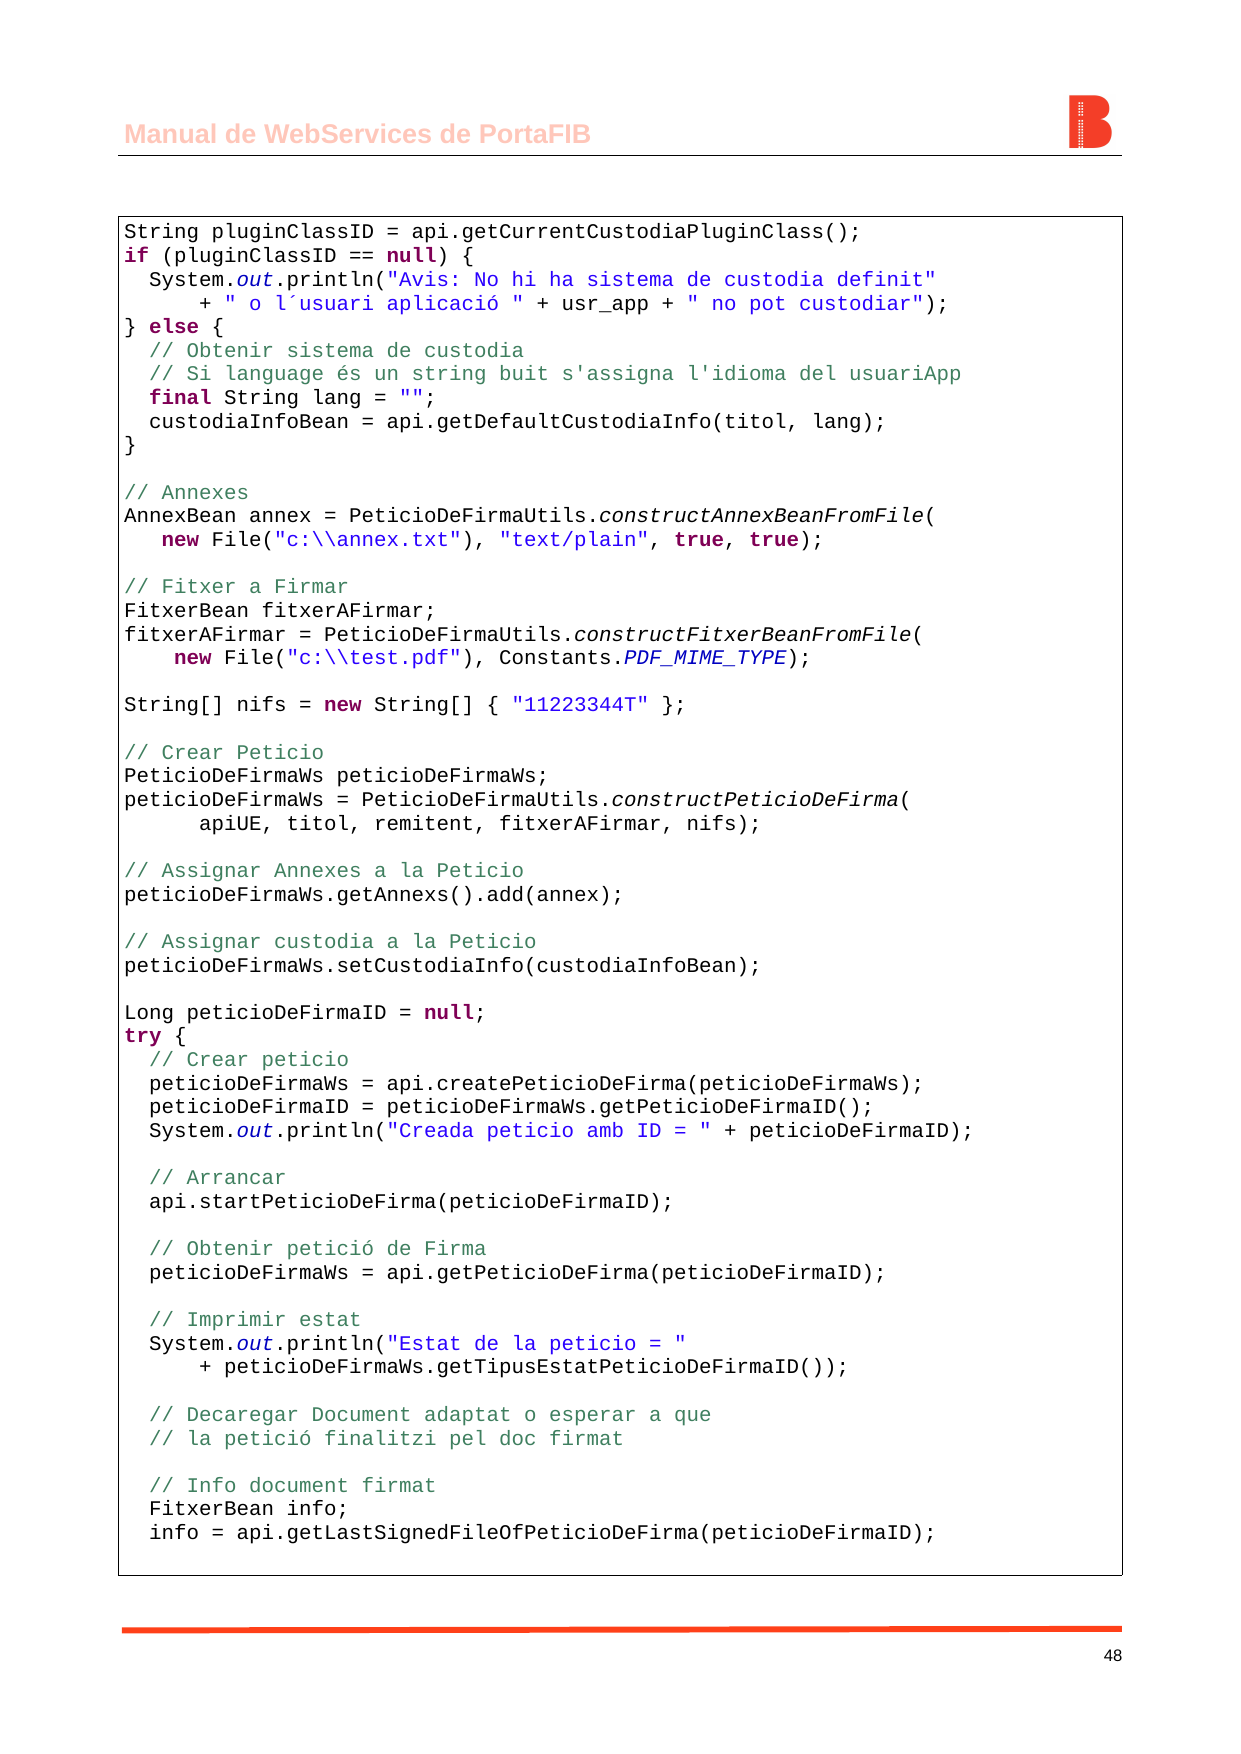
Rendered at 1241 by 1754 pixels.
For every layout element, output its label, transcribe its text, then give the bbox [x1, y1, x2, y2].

table_header String pluginClassID = api.getCurrentCustodiaPluginClass(); if (pluginClassID == null) { System.out.println("Avis: No hi ha sistema de custodia definit" + " o l´usuari aplicació " + usr_app + " no pot custodiar"); } else { // Obtenir sistema de custodia // Si language és un string buit s'assigna l'idioma del usuariApp final String lang = ""; custodiaInfoBean = api.getDefaultCustodiaInfo(titol, lang); } // Annexes AnnexBean annex = PeticioDeFirmaUtils.constructAnnexBeanFromFile( new File("c:\\annex.txt"), "text/plain", true, true); // Fitxer a Firmar FitxerBean fitxerAFirmar; fitxerAFirmar = PeticioDeFirmaUtils.constructFitxerBeanFromFile( new File("c:\\test.pdf"), Constants.PDF_MIME_TYPE); String[] nifs = new String[] { "11223344T" }; // Crear Peticio PeticioDeFirmaWs peticioDeFirmaWs; peticioDeFirmaWs = PeticioDeFirmaUtils.constructPeticioDeFirma( apiUE, titol, remitent, fitxerAFirmar, nifs); // Assignar Annexes a la Peticio peticioDeFirmaWs.getAnnexs().add(annex); // Assignar custodia a la Peticio peticioDeFirmaWs.setCustodiaInfo(custodiaInfoBean); Long peticioDeFirmaID = null; try { // Crear peticio peticioDeFirmaWs = api.createPeticioDeFirma(peticioDeFirmaWs); peticioDeFirmaID = peticioDeFirmaWs.getPeticioDeFirmaID(); System.out.println("Creada peticio amb ID = " + peticioDeFirmaID); // Arrancar api.startPeticioDeFirma(peticioDeFirmaID); // Obtenir petició de Firma peticioDeFirmaWs = api.getPeticioDeFirma(peticioDeFirmaID); // Imprimir estat System.out.println("Estat de la peticio = " + peticioDeFirmaWs.getTipusEstatPeticioDeFirmaID()); // Decaregar Document adaptat o esperar a que // la petició finalitzi pel doc firmat // Info document firmat FitxerBean info; info = api.getLastSignedFileOfPeticioDeFirma(peticioDeFirmaID); [119, 217, 1122, 1575]
picture [1063, 94, 1117, 150]
